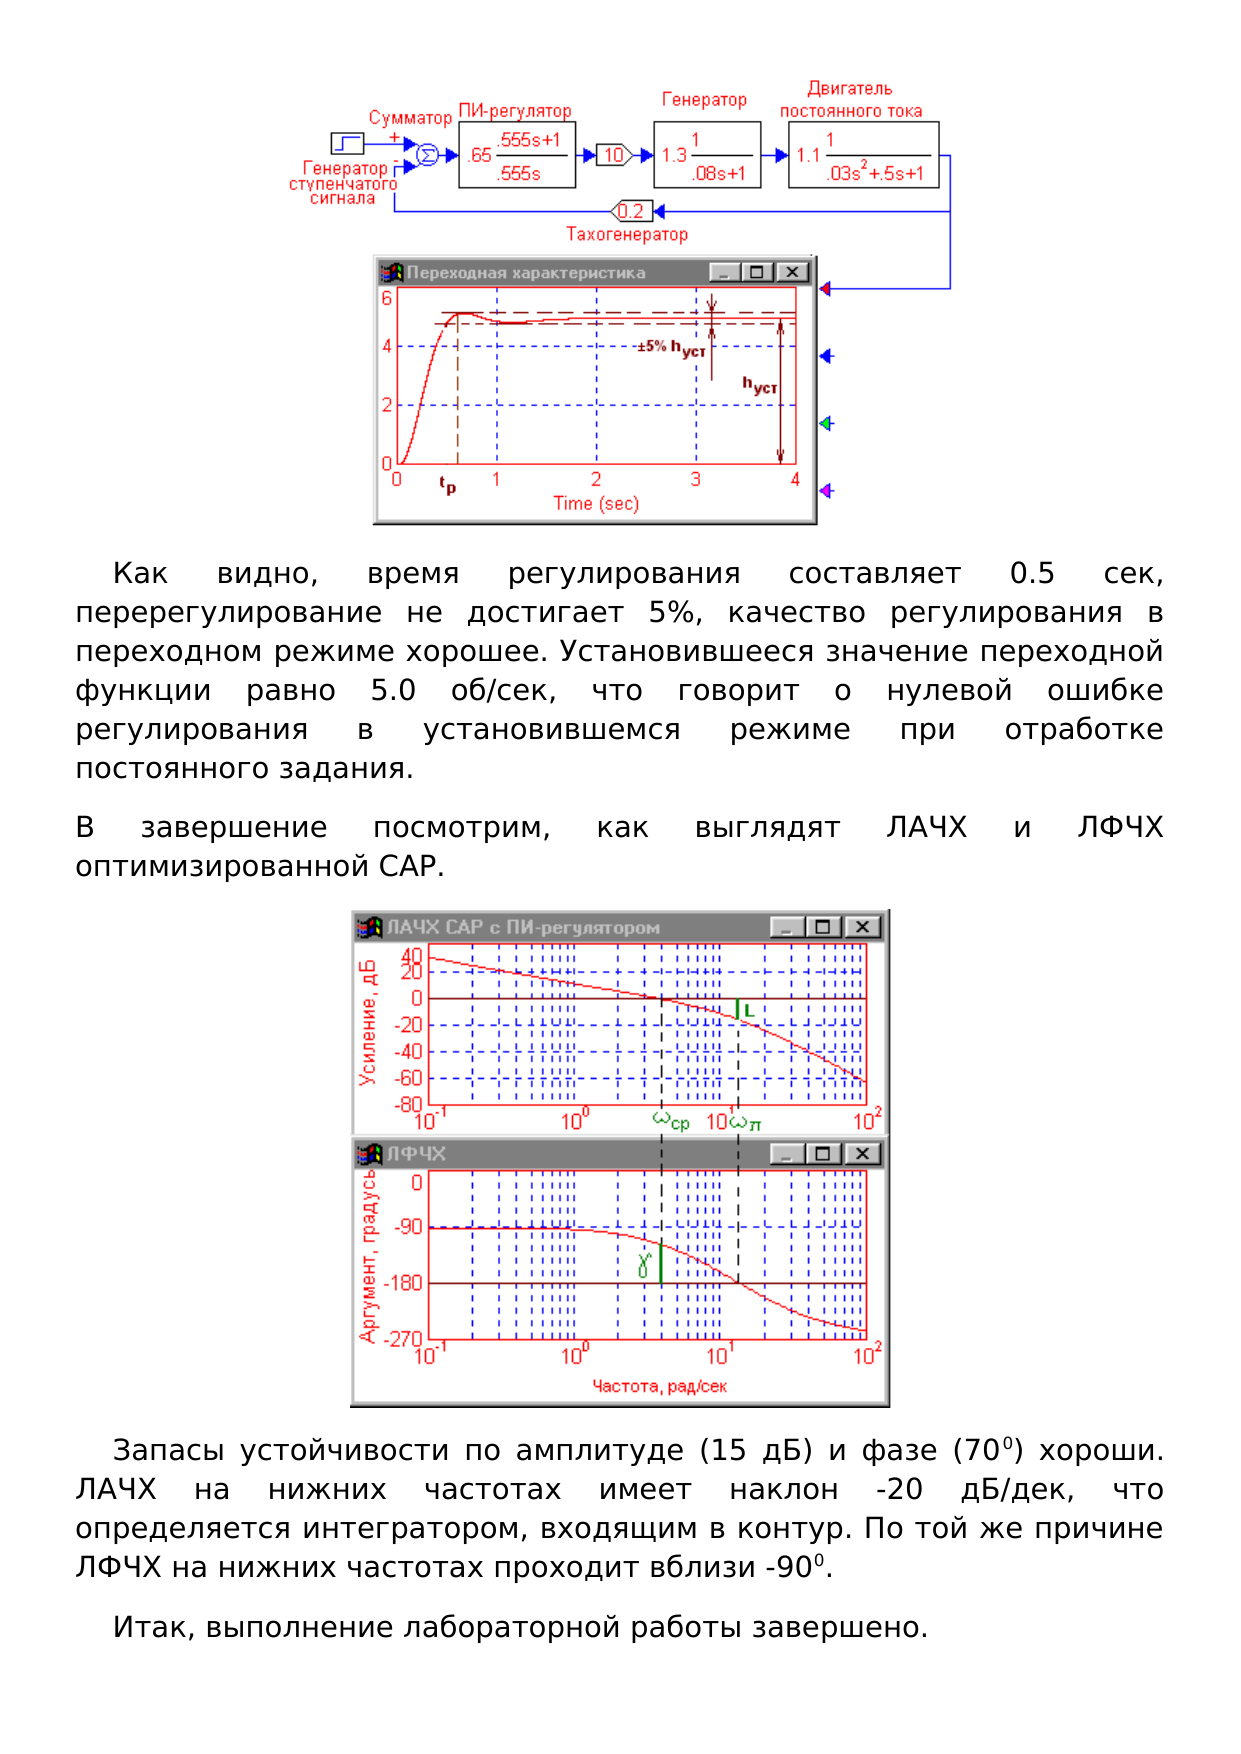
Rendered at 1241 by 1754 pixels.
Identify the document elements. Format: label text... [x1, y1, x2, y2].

text Как видно, время регулирования составляет 0.5 сек, перерегулирование не достигает 5%, качество регулирования в переходном режиме хорошее. Установившееся значение переходной функции равно 5.0 об/сек, что говорит о нулевой ошибке регулирования в установившемся режиме при отработке постоянного задания. [75, 556, 1165, 785]
text В завершение посмотрим, как выглядят ЛАЧХ и ЛФЧХ оптимизированной САР. [75, 811, 1165, 884]
text Итак, выполнение лабораторной работы завершено. [75, 1610, 1165, 1644]
text Запасы устойчивости по амплитуде (15 дБ) и фазе (700) хороши. ЛАЧХ на нижних частотах имеет наклон -20 дБ/дек, что определяется интегратором, входящим в контур. По той же причине ЛФЧХ на нижних частотах проходит вблизи -900. [75, 1434, 1165, 1584]
picture [286, 75, 954, 531]
